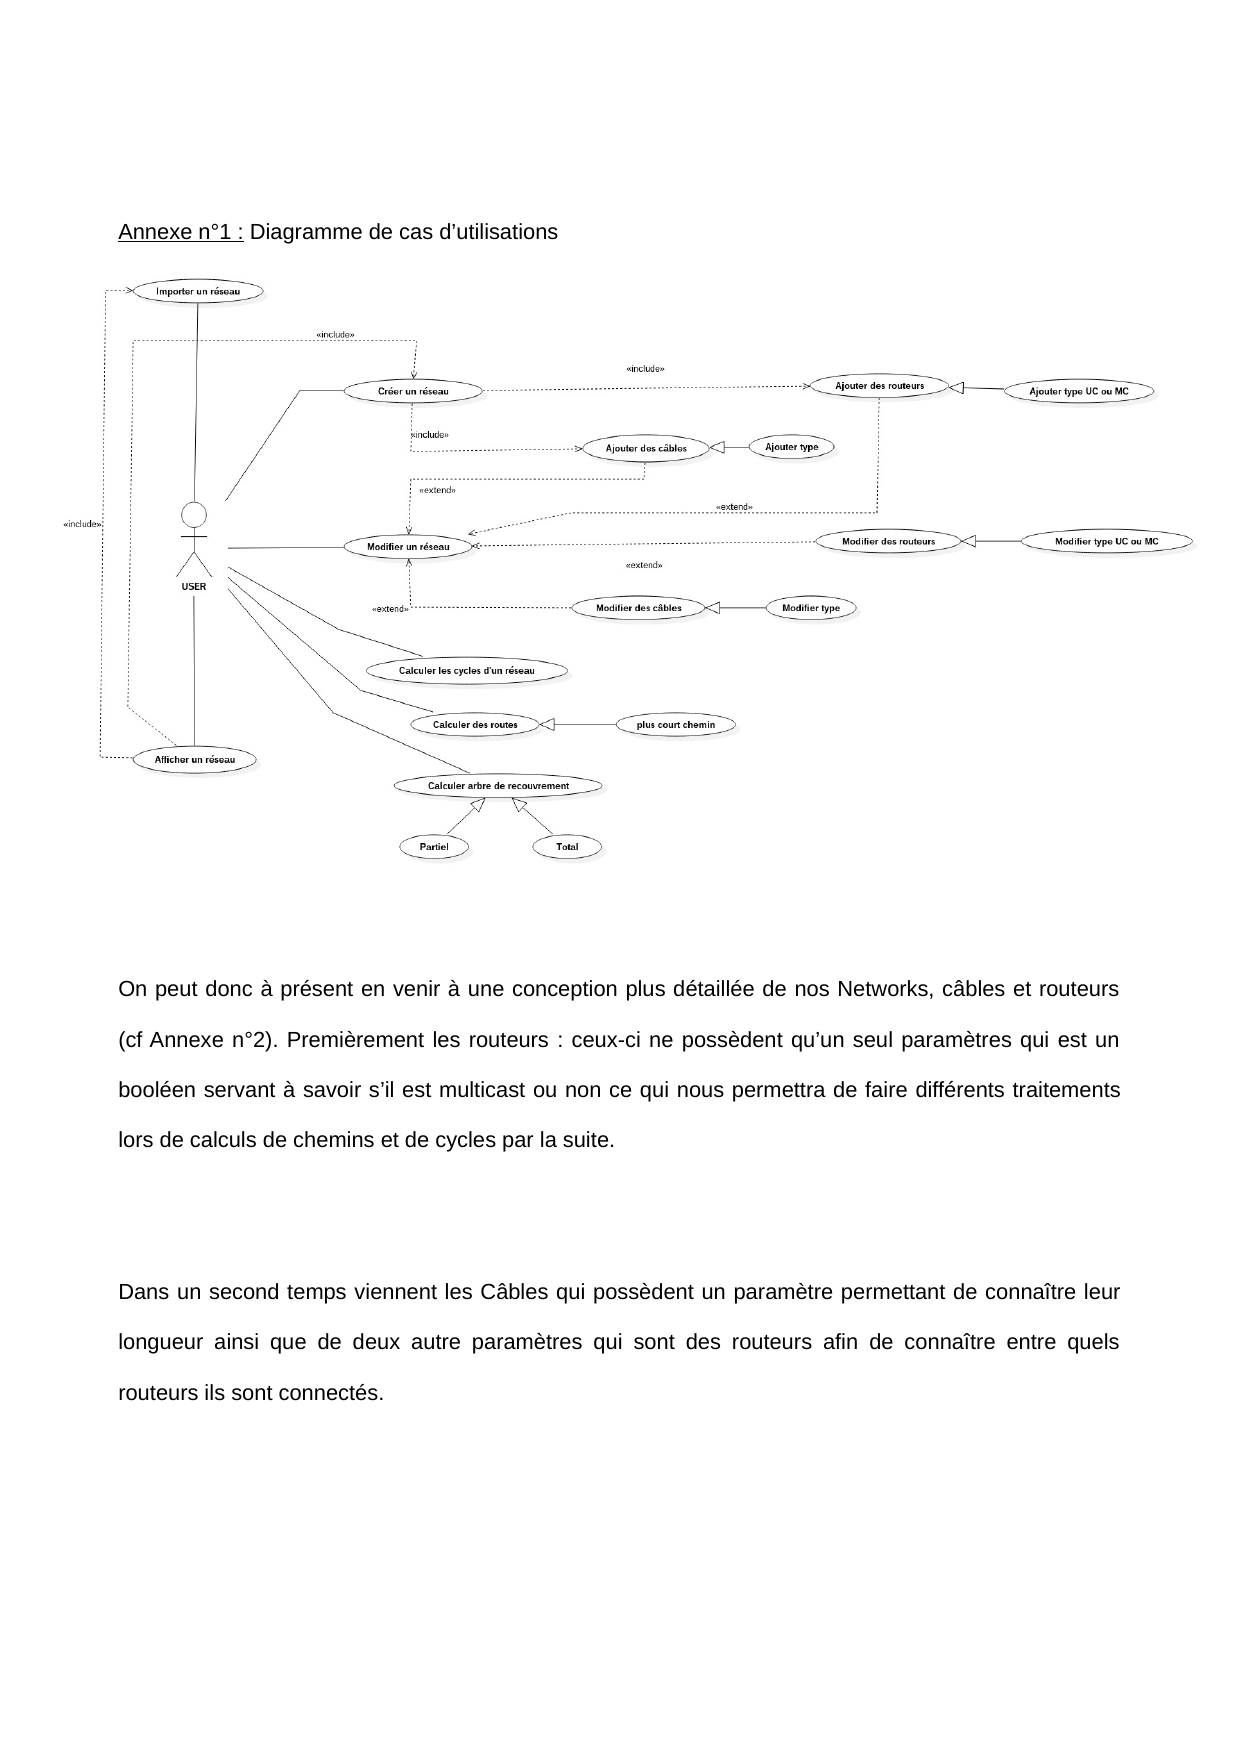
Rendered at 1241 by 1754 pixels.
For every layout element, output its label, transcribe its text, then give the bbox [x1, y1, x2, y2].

text On peut donc à présent en venir à une conception plus détaillée de nos Networks, câbles et routeurs (cf Annexe n°2). Premièrement les routeurs : ceux-ci ne possèdent qu’un seul paramètres qui est un booléen servant à savoir s’il est multicast ou non ce qui nous permettra de faire différents traitements lors de calculs de chemins et de cycles par la suite. [118, 976, 1122, 1152]
text Dans un second temps viennent les Câbles qui possèdent un paramètre permettant de connaître leur longueur ainsi que de deux autre paramètres qui sont des routeurs afin de connaître entre quels routeurs ils sont connectés. [118, 1278, 1122, 1404]
text Annexe n°1 : Diagramme de cas d’utilisations [118, 219, 1122, 244]
picture [56, 272, 1220, 886]
